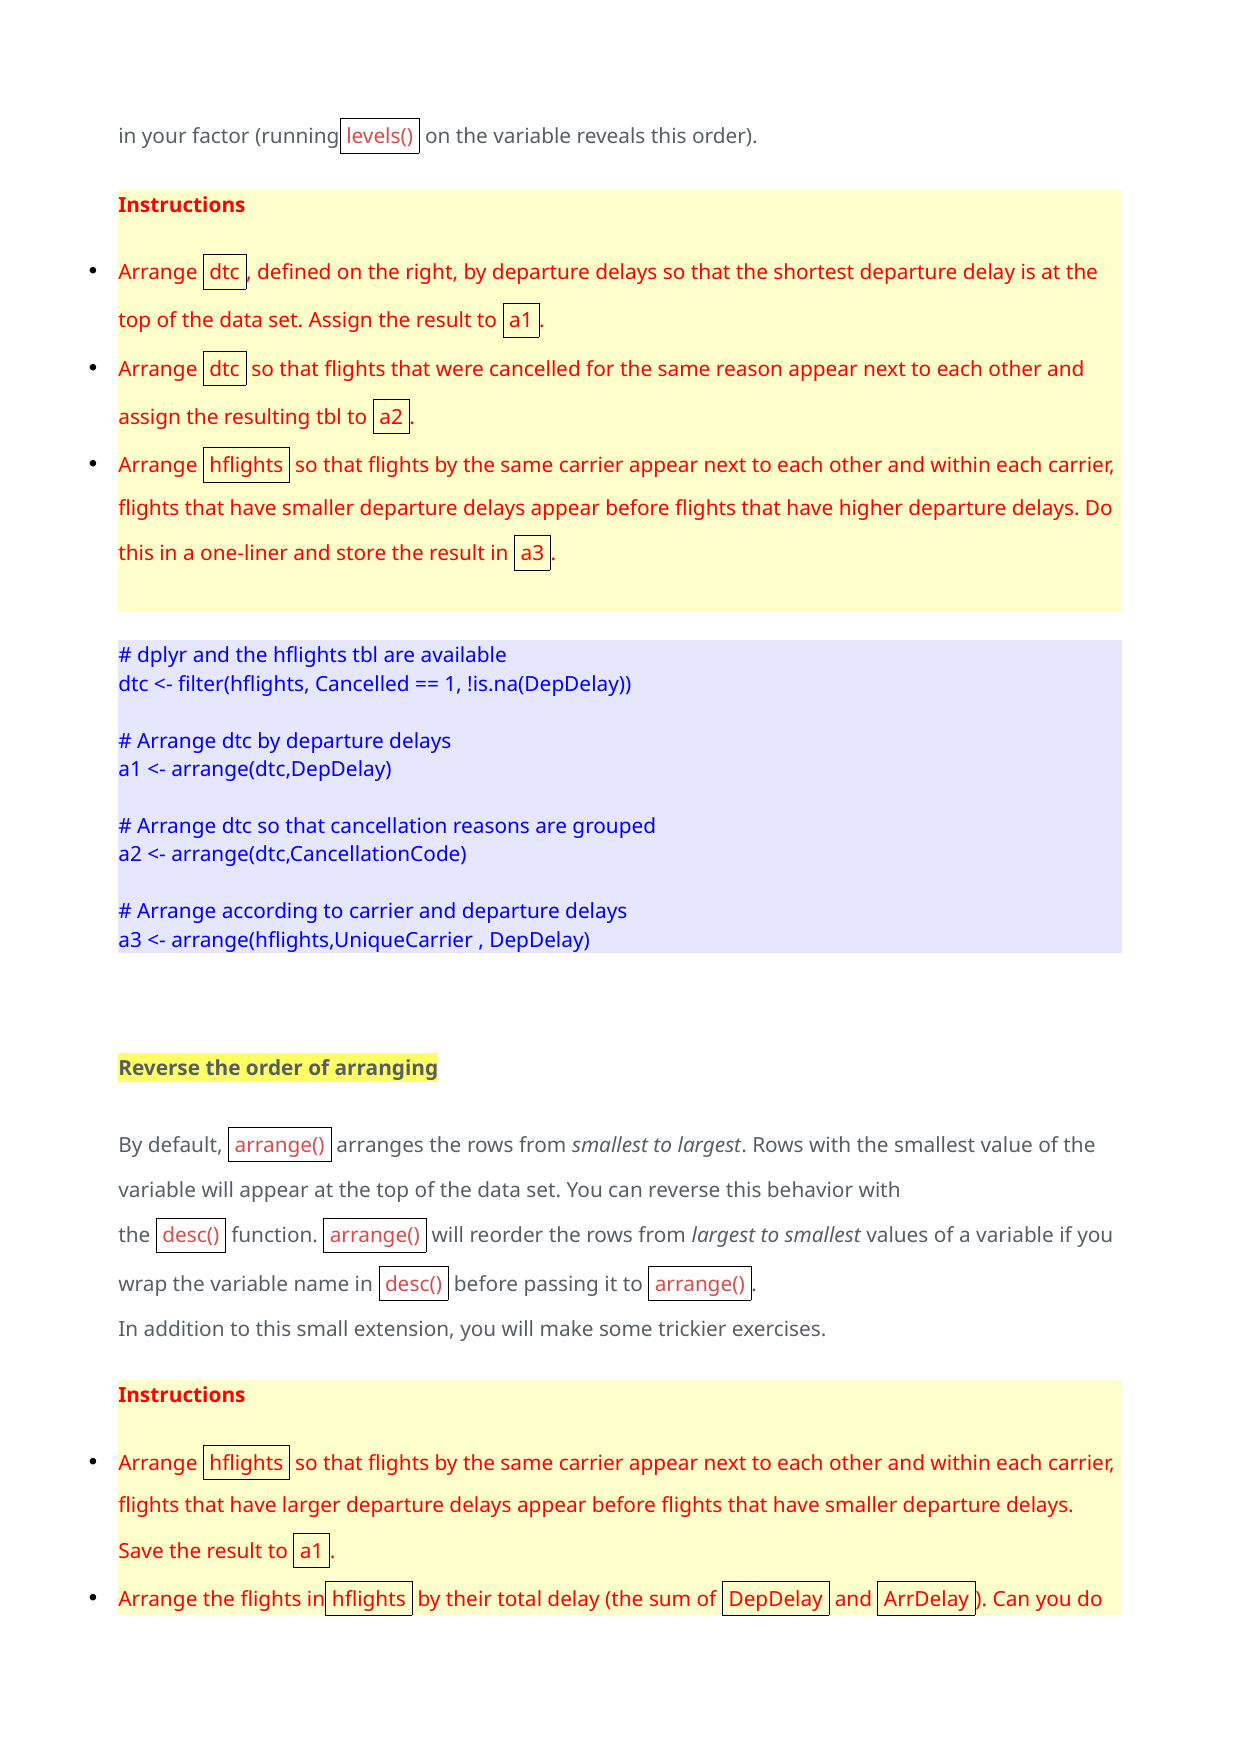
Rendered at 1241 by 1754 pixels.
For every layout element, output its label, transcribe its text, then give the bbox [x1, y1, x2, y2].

text a1 <- arrange(dtc,DepDelay) [118, 754, 1122, 783]
text In addition to this small extension, you will make some trickier exercises. [118, 1314, 1122, 1342]
subtitle Reverse the order of arranging [118, 1053, 1122, 1082]
text in your factor (running [118, 118, 340, 153]
list Arrange hflights so that flights by the same carrier appear next to each other and within each carrier, flights that have smaller departure delays appear before flights that have higher departure delays. Do this in a one-liner and store the result in a3. [118, 447, 1122, 570]
list Arrange hflights so that flights by the same carrier appear next to each other and within each carrier, flights that have larger departure delays appear before flights that have smaller departure delays. Save the result to a1. [118, 1445, 1122, 1567]
text a2 <- arrange(dtc,CancellationCode) [118, 839, 1122, 868]
list Arrange dtc, defined on the right, by departure delays so that the shortest departure delay is at the top of the data set. Assign the result to a1. [118, 254, 1122, 337]
text # Arrange according to carrier and departure delays [118, 896, 1122, 925]
text levels() [341, 119, 419, 153]
list hflights [326, 1582, 412, 1615]
text dtc <- filter(hflights, Cancelled == 1, !is.na(DepDelay)) [118, 669, 1122, 697]
text on the variable reveals this order). [420, 118, 1122, 153]
text a3 <- arrange(hflights,UniqueCarrier , DepDelay) [118, 925, 1122, 953]
list Arrange the flights in [118, 1581, 325, 1615]
text # Arrange dtc by departure delays [118, 726, 1122, 754]
text # dplyr and the hflights tbl are available [118, 640, 1122, 669]
list DepDelay [723, 1582, 829, 1615]
subtitle Instructions [118, 190, 1122, 218]
text # Arrange dtc so that cancellation reasons are grouped [118, 811, 1122, 839]
text By default, arrange() arranges the rows from smallest to largest. Rows with the smallest value of the variable will appear at the top of the data set. You can reverse this behavior with the desc() function. arrange() will reorder the rows from largest to smallest values of a variable if you wrap the variable name in desc() before passing it to arrange(). [118, 1127, 1122, 1300]
list Arrange dtc so that flights that were cancelled for the same reason appear next to each other and assign the resulting tbl to a2. [118, 351, 1122, 433]
list ). Can you do [976, 1581, 1122, 1615]
list ArrDelay [878, 1582, 975, 1615]
subtitle Instructions [118, 1380, 1122, 1408]
list by their total delay (the sum of [413, 1581, 722, 1615]
list and [830, 1581, 877, 1615]
